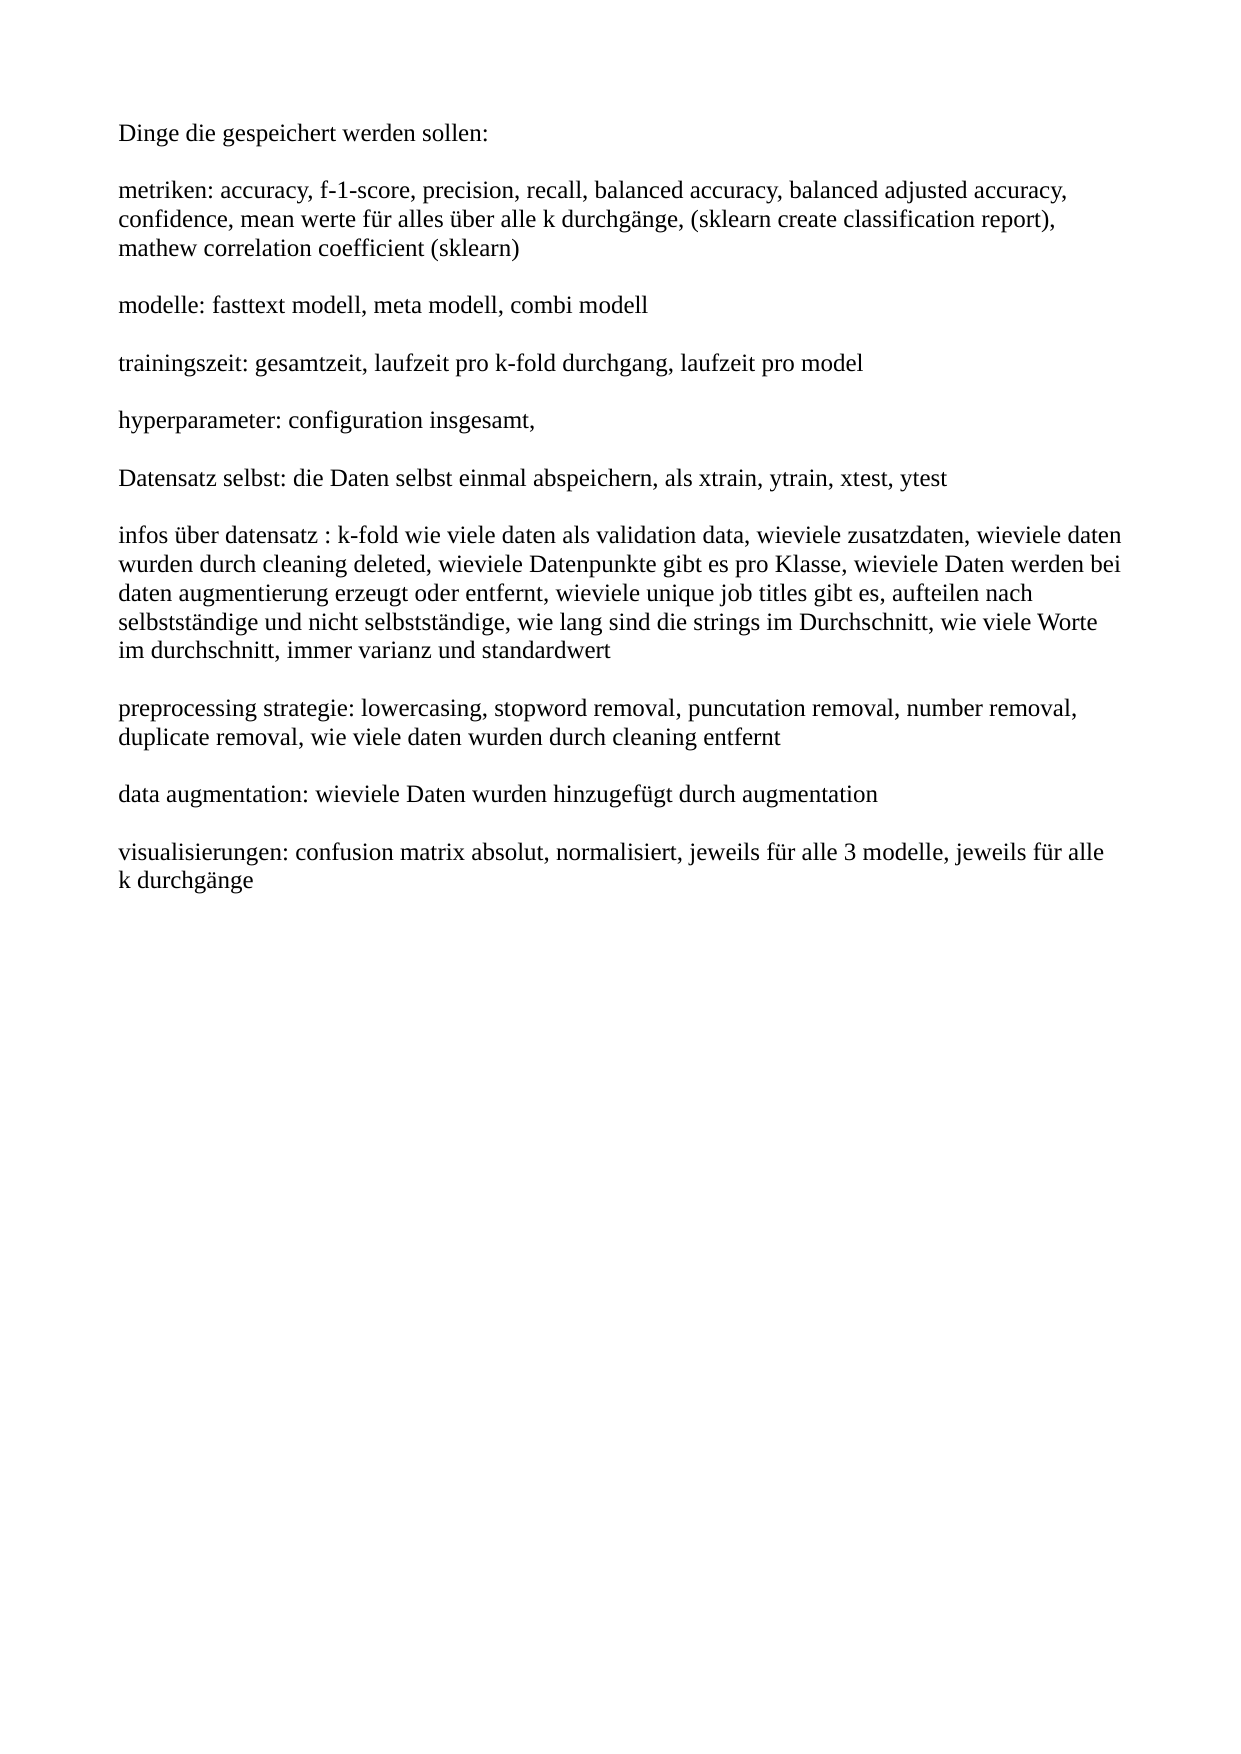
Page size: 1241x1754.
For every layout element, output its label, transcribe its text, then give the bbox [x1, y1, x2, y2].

text preprocessing strategie: lowercasing, stopword removal, puncutation removal, number removal, duplicate removal, wie viele daten wurden durch cleaning entfernt [118, 693, 1122, 751]
text hyperparameter: configuration insgesamt, [118, 406, 1122, 434]
text metriken: accuracy, f-1-score, precision, recall, balanced accuracy, balanced adjusted accuracy, confidence, mean werte für alles über alle k durchgänge, (sklearn create classification report), mathew correlation coefficient (sklearn) [118, 176, 1122, 262]
text infos über datensatz : k-fold wie viele daten als validation data, wieviele zusatzdaten, wieviele daten wurden durch cleaning deleted, wieviele Datenpunkte gibt es pro Klasse, wieviele Daten werden bei daten augmentierung erzeugt oder entfernt, wieviele unique job titles gibt es, aufteilen nach selbstständige und nicht selbstständige, wie lang sind die strings im Durchschnitt, wie viele Worte im durchschnitt, immer varianz und standardwert [118, 521, 1122, 664]
text Dinge die gespeichert werden sollen: [118, 118, 1122, 147]
text trainingszeit: gesamtzeit, laufzeit pro k-fold durchgang, laufzeit pro model [118, 348, 1122, 377]
text Datensatz selbst: die Daten selbst einmal abspeichern, als xtrain, ytrain, xtest, ytest [118, 463, 1122, 492]
text visualisierungen: confusion matrix absolut, normalisiert, jeweils für alle 3 modelle, jeweils für alle k durchgänge [118, 837, 1122, 894]
text data augmentation: wieviele Daten wurden hinzugefügt durch augmentation [118, 779, 1122, 808]
text modelle: fasttext modell, meta modell, combi modell [118, 291, 1122, 319]
